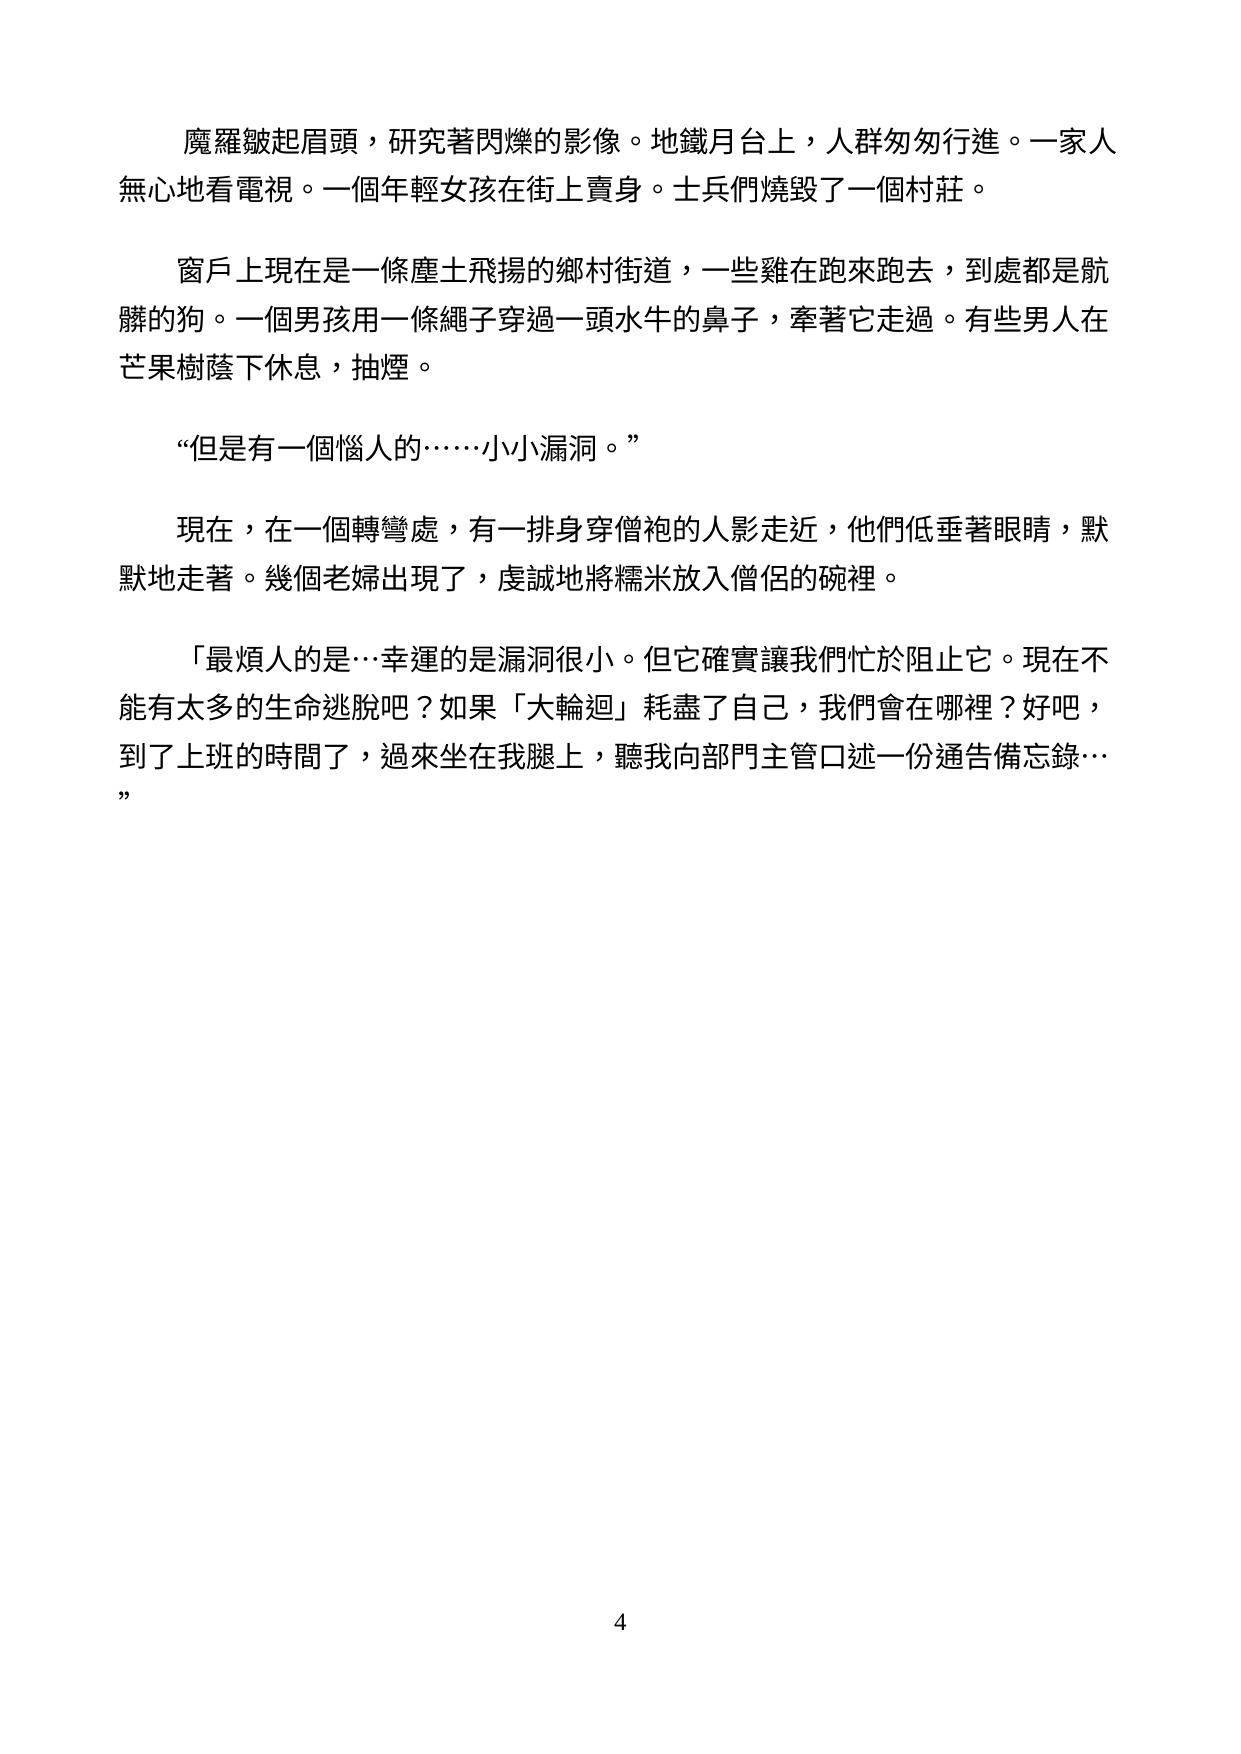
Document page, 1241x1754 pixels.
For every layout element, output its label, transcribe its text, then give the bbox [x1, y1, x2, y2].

text “但是有一個惱人的……小小漏洞。” [118, 426, 1122, 468]
text 窗戶上現在是一條塵土飛揚的鄉村街道，一些雞在跑來跑去，到處都是骯髒的狗。一個男孩用一條繩子穿過一頭水牛的鼻子，牽著它走過。有些男人在芒果樹蔭下休息，抽煙。 [118, 248, 1122, 387]
text 現在，在一個轉彎處，有一排身穿僧袍的人影走近，他們低垂著眼睛，默默地走著。幾個老婦出現了，虔誠地將糯米放入僧侶的碗裡。 [118, 507, 1122, 598]
text 魔羅皺起眉頭，研究著閃爍的影像。地鐵月台上，人群匆匆行進。一家人無心地看電視。一個年輕女孩在街上賣身。士兵們燒毀了一個村莊。 [118, 118, 1122, 209]
text 「最煩人的是…幸運的是漏洞很小。但它確實讓我們忙於阻止它。現在不能有太多的生命逃脫吧？如果「大輪迴」耗盡了自己，我們會在哪裡？好吧，到了上班的時間了，過來坐在我腿上，聽我向部門主管口述一份通告備忘錄…” [118, 636, 1122, 824]
